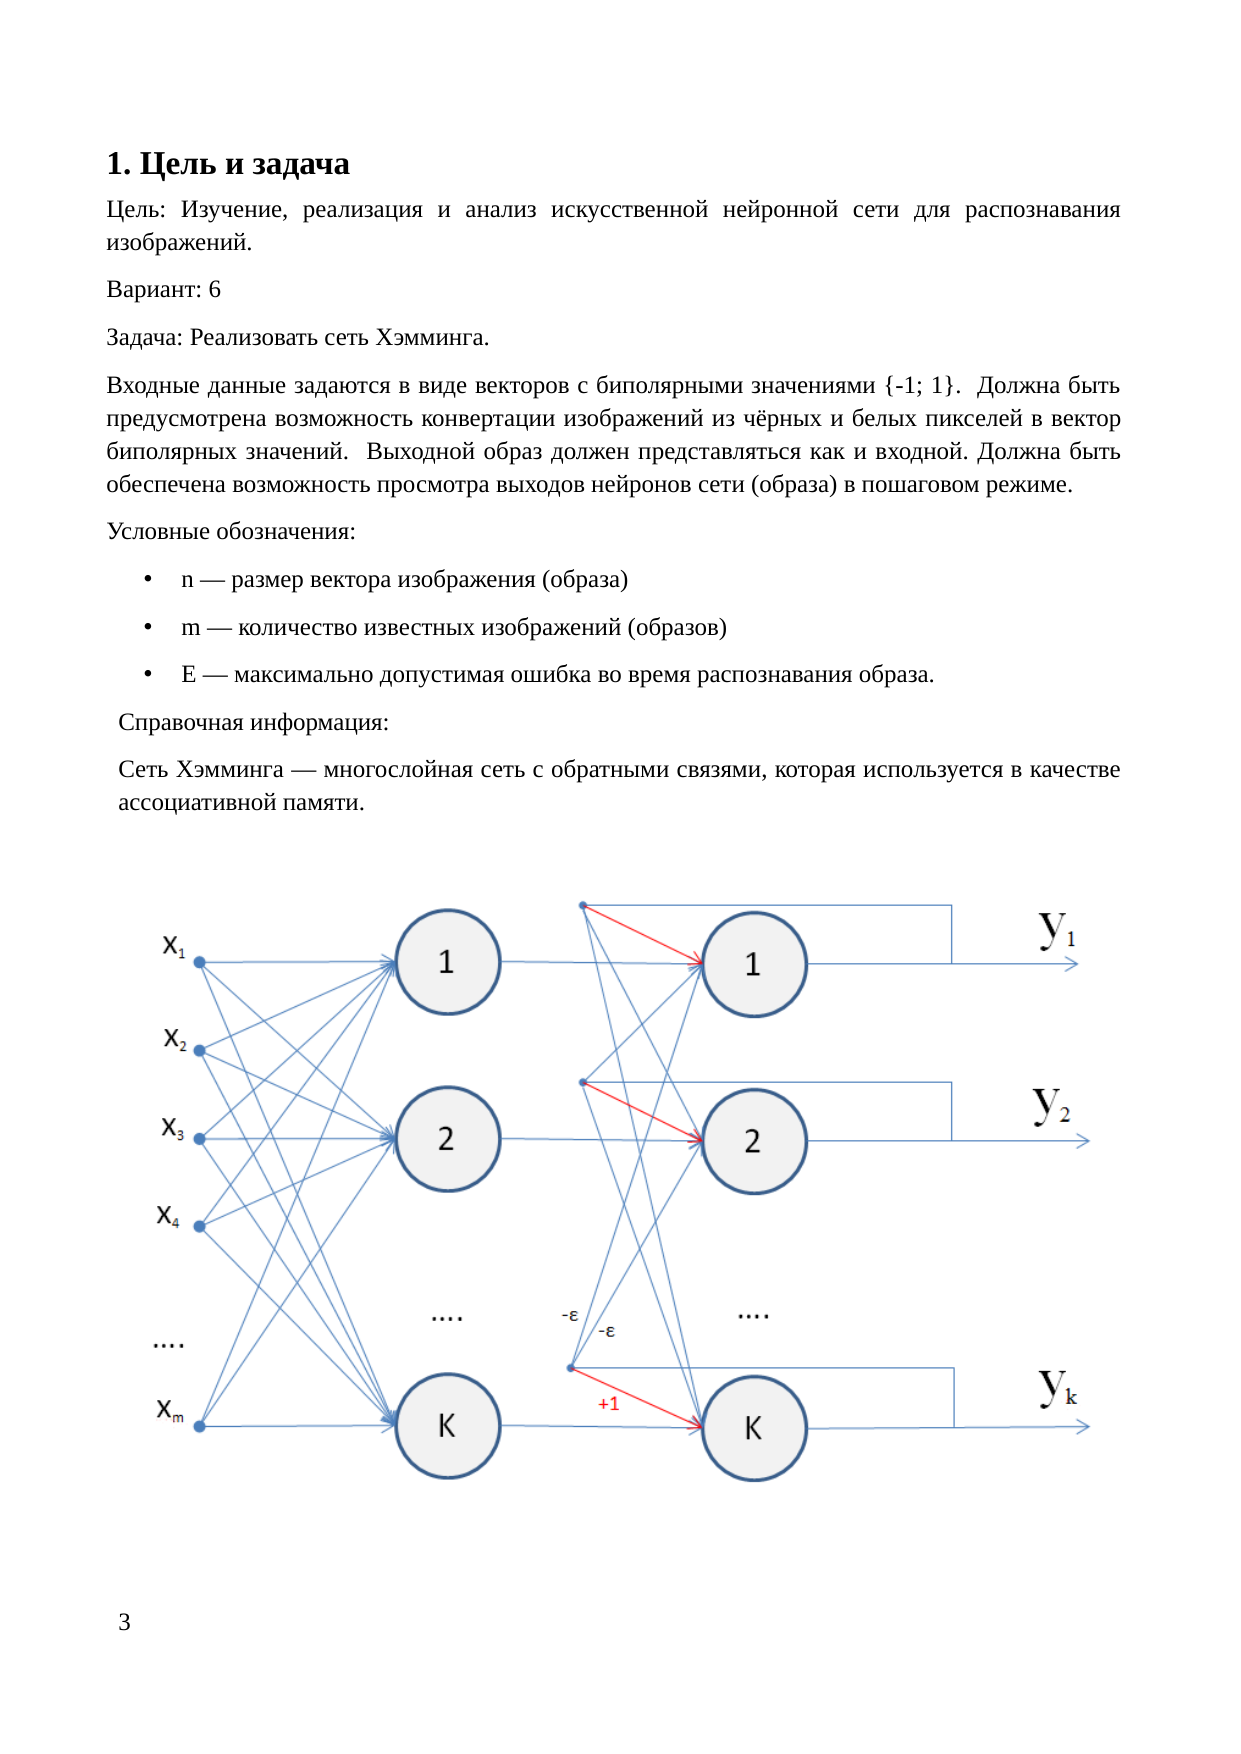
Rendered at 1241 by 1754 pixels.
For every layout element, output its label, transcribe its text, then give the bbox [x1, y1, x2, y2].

text Задача: Реализовать сеть Хэмминга. [106, 322, 1122, 351]
text Входные данные задаются в виде векторов с биполярными значениями {-1; 1}. Должна быть предусмотрена возможность конвертации изображений из чёрных и белых пикселей в вектор биполярных значений. Выходной образ должен представляться как и входной. Должна быть обеспечена возможность просмотра выходов нейронов сети (образа) в пошаговом режиме. [106, 370, 1122, 498]
text Вариант: 6 [106, 274, 1122, 303]
list m — количество известных изображений (образов) [144, 612, 1122, 640]
text Сеть Хэмминга — многослойная сеть с обратными связями, которая используется в качестве ассоциативной памяти. [118, 754, 1122, 816]
subtitle Цель и задача [106, 143, 1122, 181]
picture [122, 840, 1127, 1498]
list n — размер вектора изображения (образа) [144, 564, 1122, 593]
text Цель: Изучение, реализация и анализ искусственной нейронной сети для распознавания изображений. [106, 194, 1122, 256]
text Справочная информация: [118, 707, 1122, 736]
list E — максимально допустимая ошибка во время распознавания образа. [144, 659, 1122, 688]
text Условные обозначения: [106, 516, 1122, 545]
